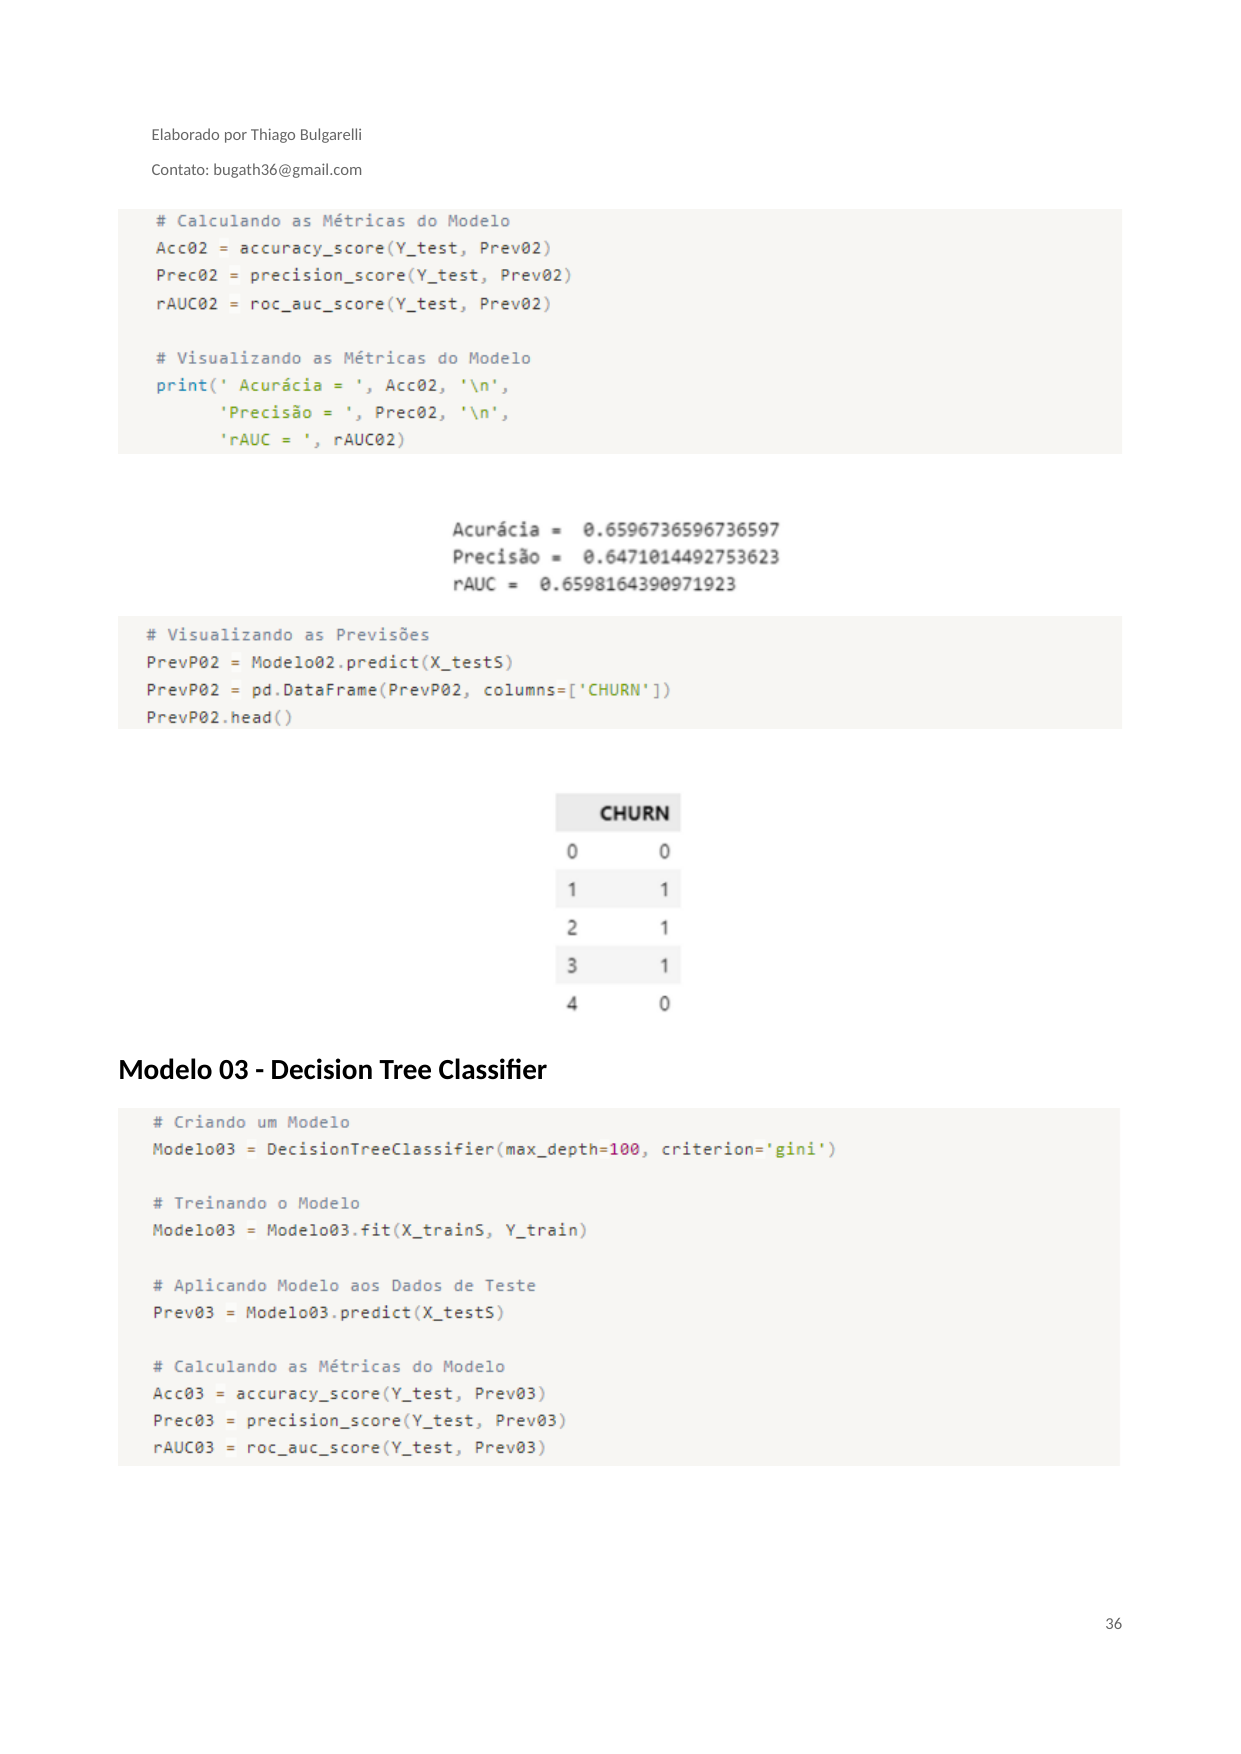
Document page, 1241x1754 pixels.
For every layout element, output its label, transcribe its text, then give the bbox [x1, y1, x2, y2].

picture [118, 1108, 1123, 1466]
picture [443, 508, 797, 602]
subtitle Modelo 03 - Decision Tree Classifier [118, 1051, 1122, 1087]
picture [118, 209, 1123, 454]
picture [118, 616, 1123, 729]
